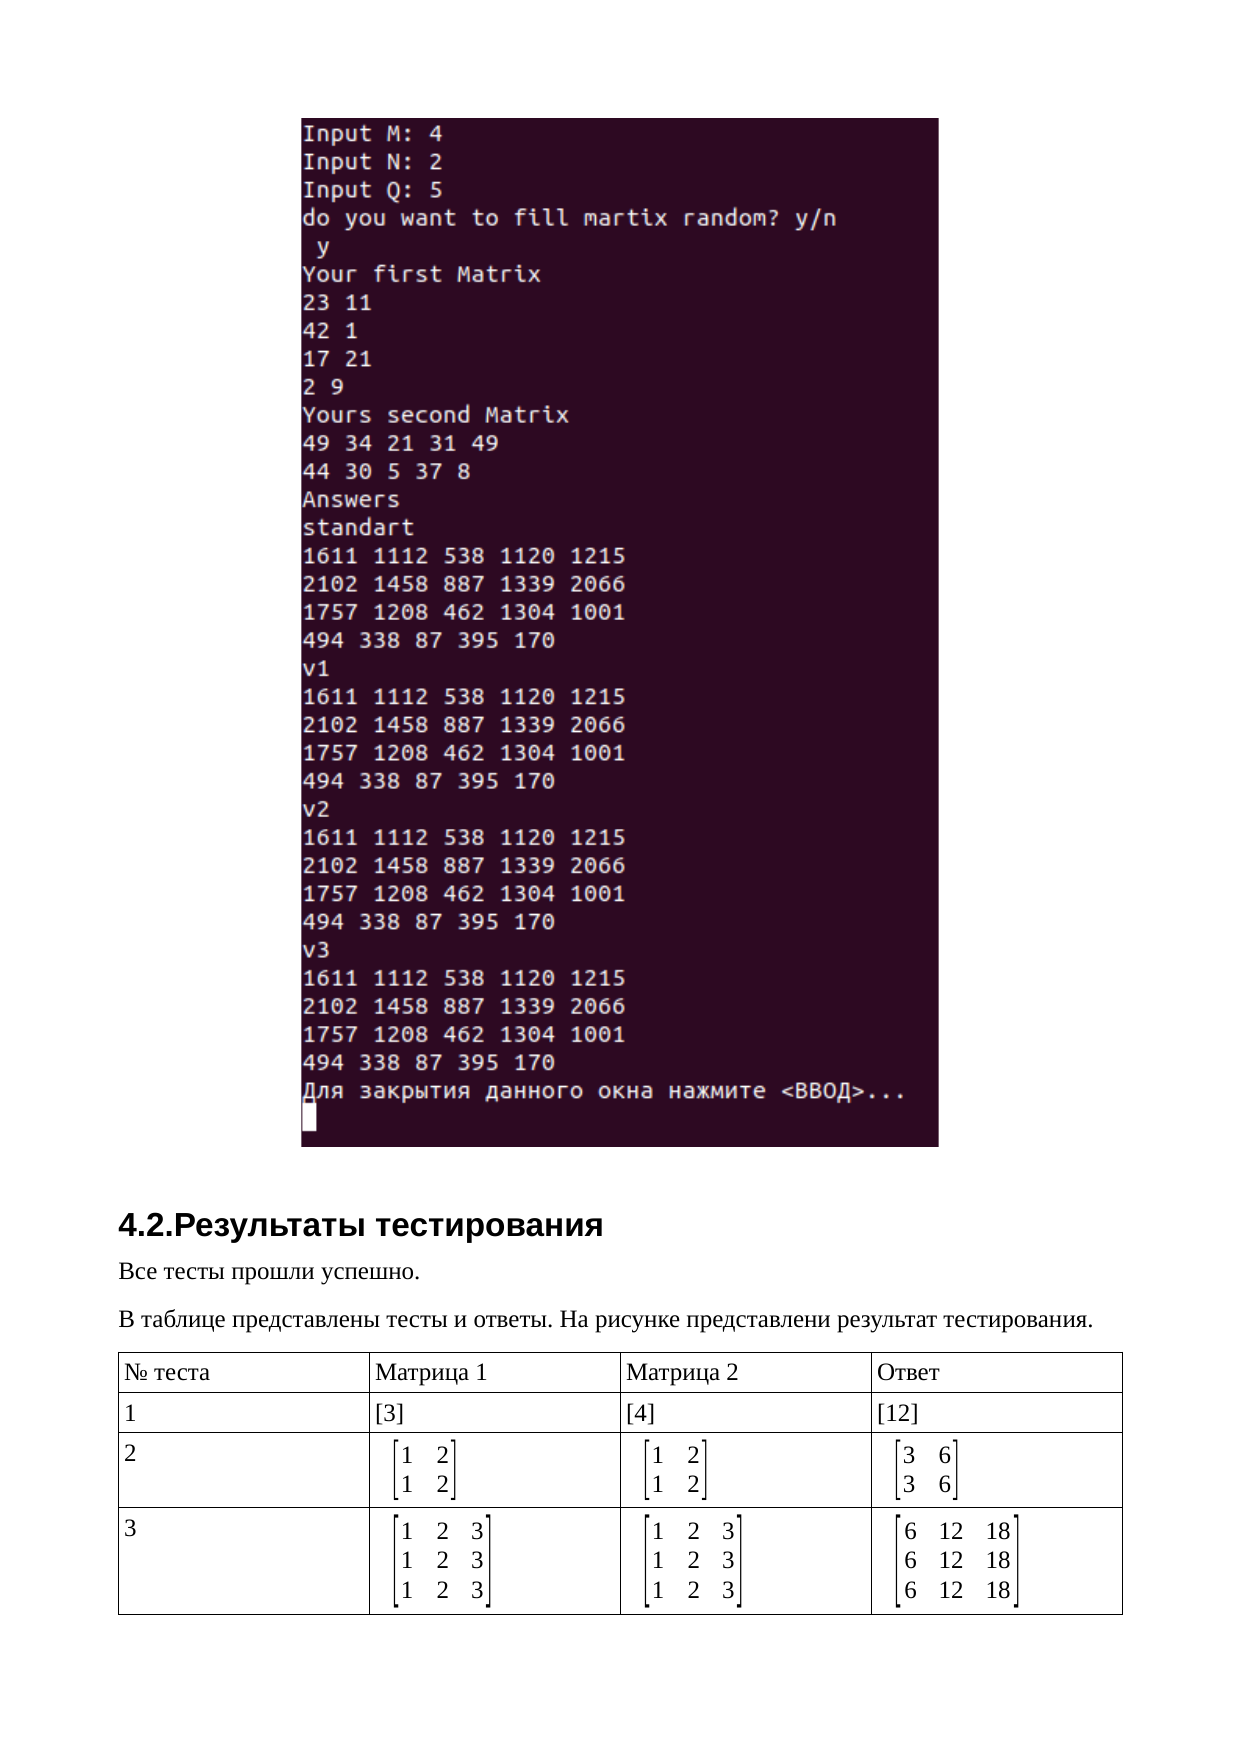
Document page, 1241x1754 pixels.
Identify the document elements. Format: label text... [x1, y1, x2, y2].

list В таблице представлены тесты и ответы. На рисунке представлени результат тестирования. [118, 1304, 1122, 1333]
subtitle 4.2.Результаты тестирования [118, 1206, 1122, 1244]
table_cell [4] [621, 1393, 871, 1432]
table_header Матрица 2 [621, 1353, 871, 1392]
table_cell [621, 1508, 871, 1614]
table_cell [872, 1433, 1122, 1507]
table_header Ответ [872, 1353, 1122, 1392]
table_cell [370, 1433, 620, 1507]
table_header № теста [119, 1353, 369, 1392]
table_cell [621, 1433, 871, 1507]
table_cell [370, 1508, 620, 1614]
table_cell [872, 1508, 1122, 1614]
table_cell 2 [119, 1433, 369, 1507]
table_cell 1 [119, 1393, 369, 1432]
table_cell 3 [119, 1508, 369, 1614]
table_cell [12] [872, 1393, 1122, 1432]
table_header Матрица 1 [370, 1353, 620, 1392]
list Все тесты прошли успешно. [118, 1256, 1122, 1285]
table_cell [3] [370, 1393, 620, 1432]
picture [301, 118, 939, 1147]
